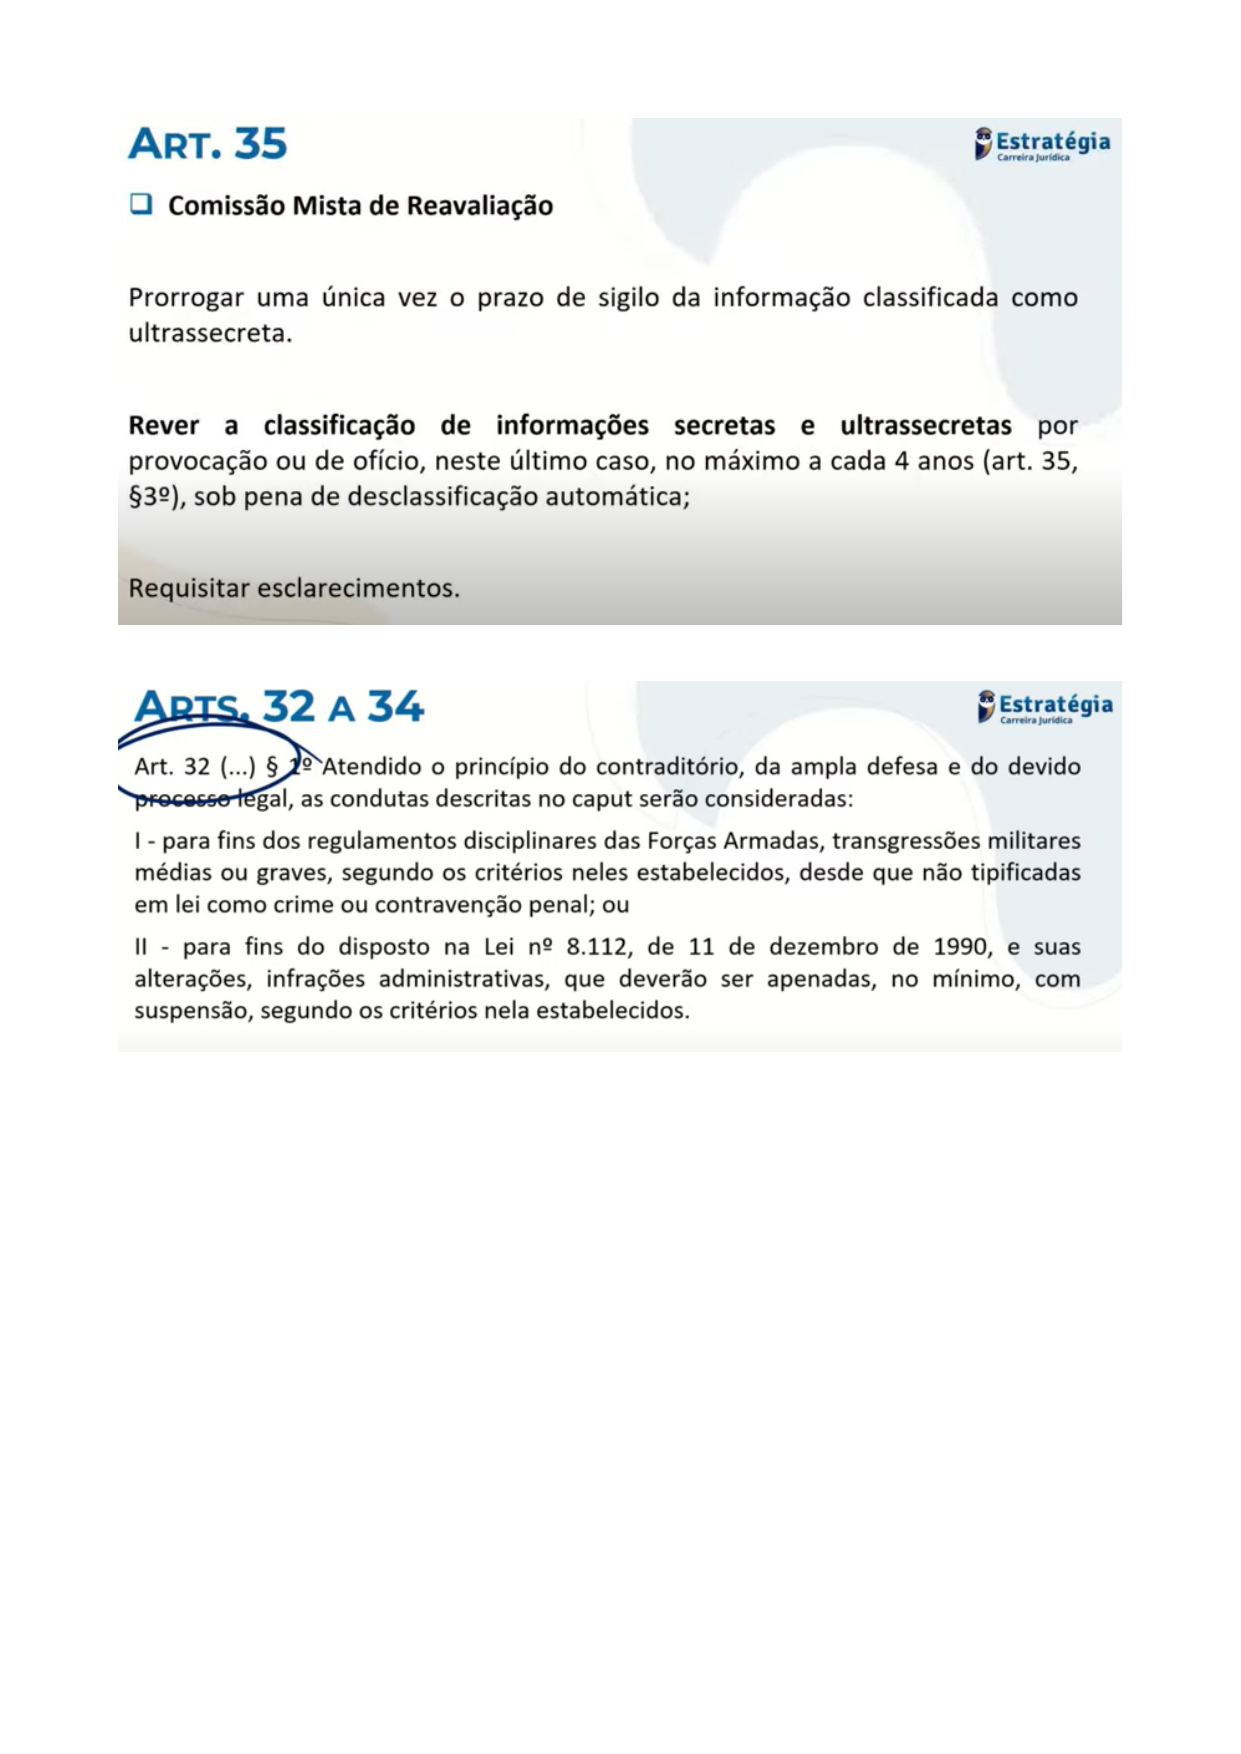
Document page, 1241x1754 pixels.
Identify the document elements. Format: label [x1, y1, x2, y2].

picture [118, 118, 1123, 625]
picture [118, 681, 1123, 1052]
